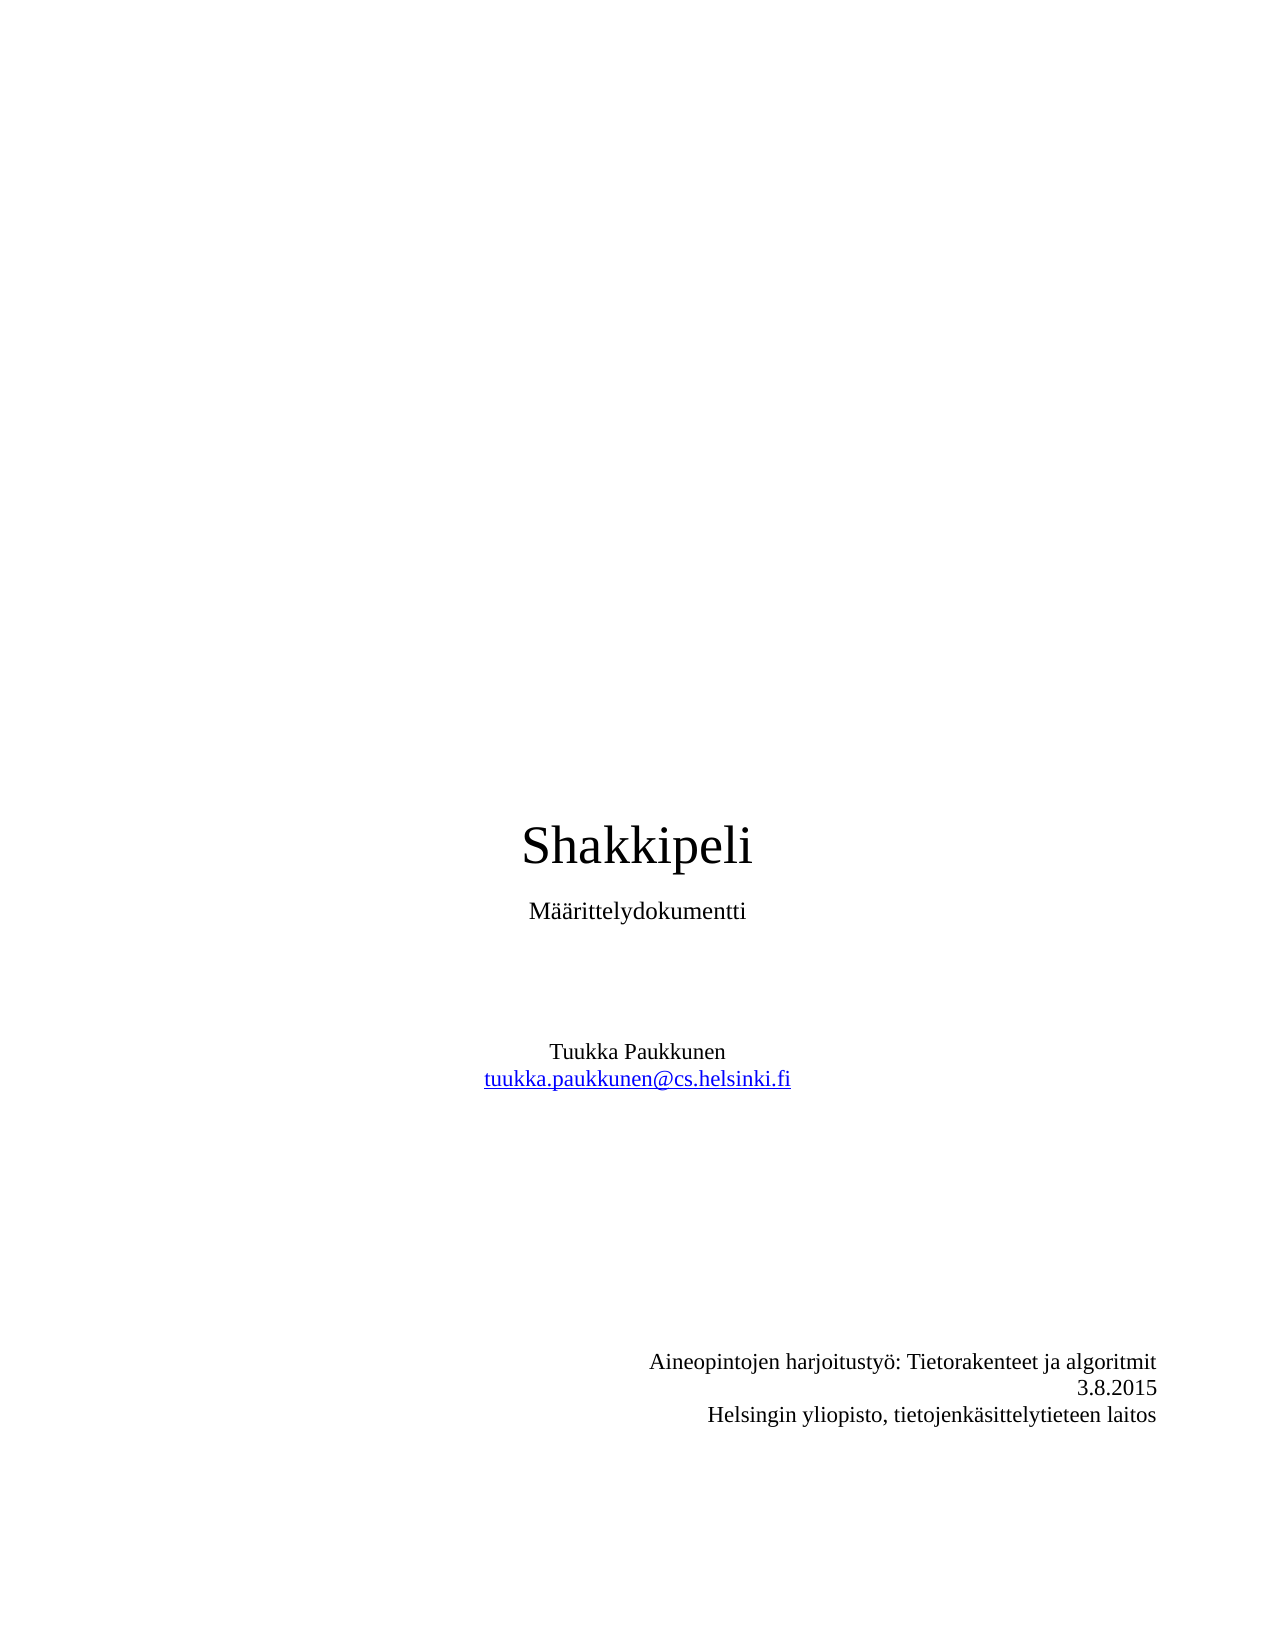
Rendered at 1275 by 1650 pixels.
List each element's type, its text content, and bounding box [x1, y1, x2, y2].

subtitle Määrittelydokumentti [118, 896, 1157, 924]
title Shakkipeli [118, 813, 1157, 875]
text Aineopintojen harjoitustyö: Tietorakenteet ja algoritmit 3.8.2015 Helsingin yliopisto, tietojenkäsittelytieteen laitos [118, 1348, 1157, 1427]
text Tuukka Paukkunen tuukka.paukkunen@cs.helsinki.fi [118, 1038, 1157, 1091]
